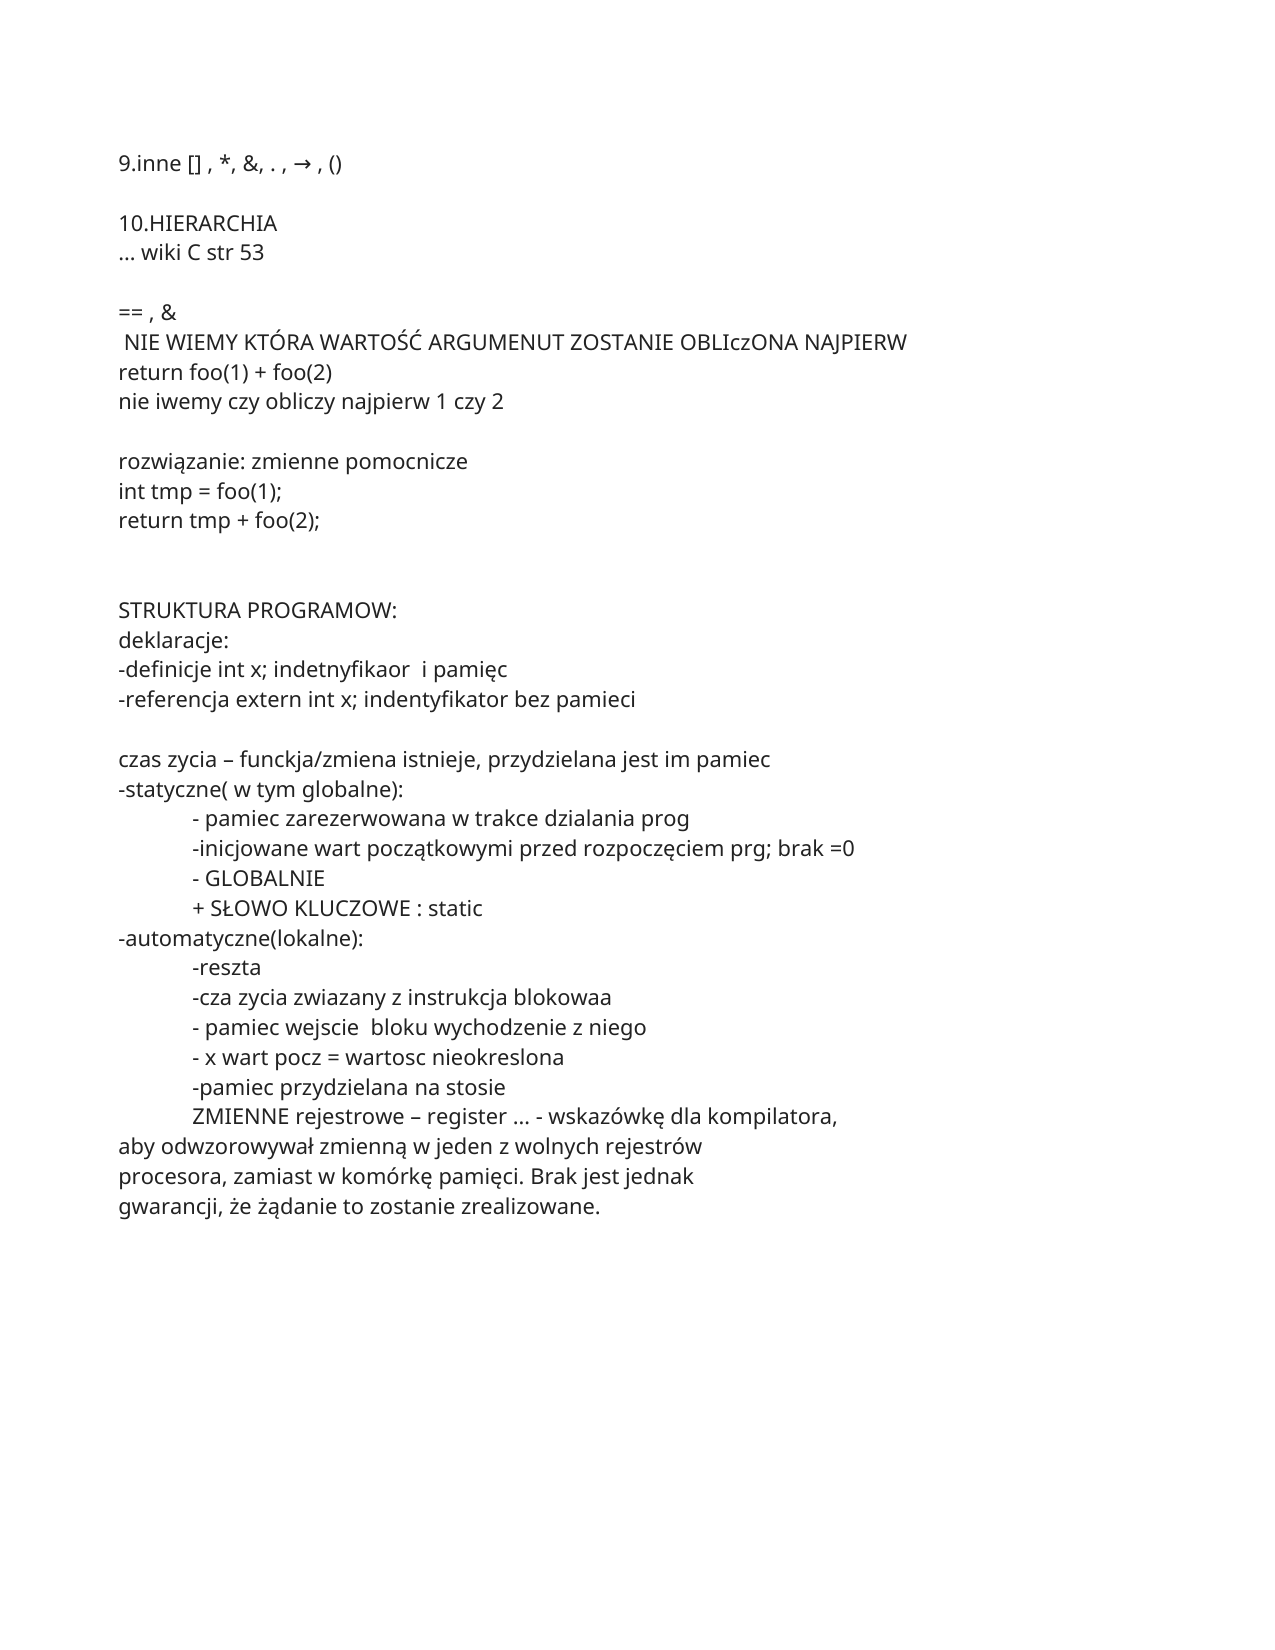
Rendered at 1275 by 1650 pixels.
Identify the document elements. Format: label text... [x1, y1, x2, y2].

text nie iwemy czy obliczy najpierw 1 czy 2 [118, 386, 1157, 416]
text int tmp = foo(1); [118, 476, 1157, 505]
text + SŁOWO KLUCZOWE : static [118, 893, 1157, 922]
text return tmp + foo(2); [118, 505, 1157, 535]
text czas zycia – funckja/zmiena istnieje, przydzielana jest im pamiec [118, 744, 1157, 773]
text - x wart pocz = wartosc nieokreslona [118, 1042, 1157, 1071]
text gwarancji, że żądanie to zostanie zrealizowane. [118, 1191, 1157, 1220]
text -inicjowane wart początkowymi przed rozpoczęciem prg; brak =0 [118, 833, 1157, 863]
text rozwiązanie: zmienne pomocnicze [118, 446, 1157, 476]
text 9.inne [] , *, &, . , → , () [118, 148, 1157, 178]
text … wiki C str 53 [118, 237, 1157, 267]
text -statyczne( w tym globalne): [118, 773, 1157, 803]
text - pamiec zarezerwowana w trakce dzialania prog [118, 803, 1157, 833]
text aby odwzorowywał zmienną w jeden z wolnych rejestrów [118, 1131, 1157, 1161]
text -definicje int x; indetnyfikaor i pamięc [118, 654, 1157, 684]
text -pamiec przydzielana na stosie [118, 1071, 1157, 1101]
text NIE WIEMY KTÓRA WARTOŚĆ ARGUMENUT ZOSTANIE OBLIczONA NAJPIERW [118, 327, 1157, 356]
text -cza zycia zwiazany z instrukcja blokowaa [118, 982, 1157, 1012]
text -referencja extern int x; indentyfikator bez pamieci [118, 684, 1157, 714]
text == , & [118, 297, 1157, 327]
text - pamiec wejscie bloku wychodzenie z niego [118, 1012, 1157, 1042]
text 10.HIERARCHIA [118, 207, 1157, 237]
text - GLOBALNIE [118, 863, 1157, 893]
text deklaracje: [118, 624, 1157, 654]
text return foo(1) + foo(2) [118, 356, 1157, 386]
text -reszta [118, 952, 1157, 982]
text -automatyczne(lokalne): [118, 922, 1157, 952]
text ZMIENNE rejestrowe – register … - wskazówkę dla kompilatora, [118, 1101, 1157, 1131]
text STRUKTURA PROGRAMOW: [118, 595, 1157, 624]
text procesora, zamiast w komórkę pamięci. Brak jest jednak [118, 1161, 1157, 1191]
